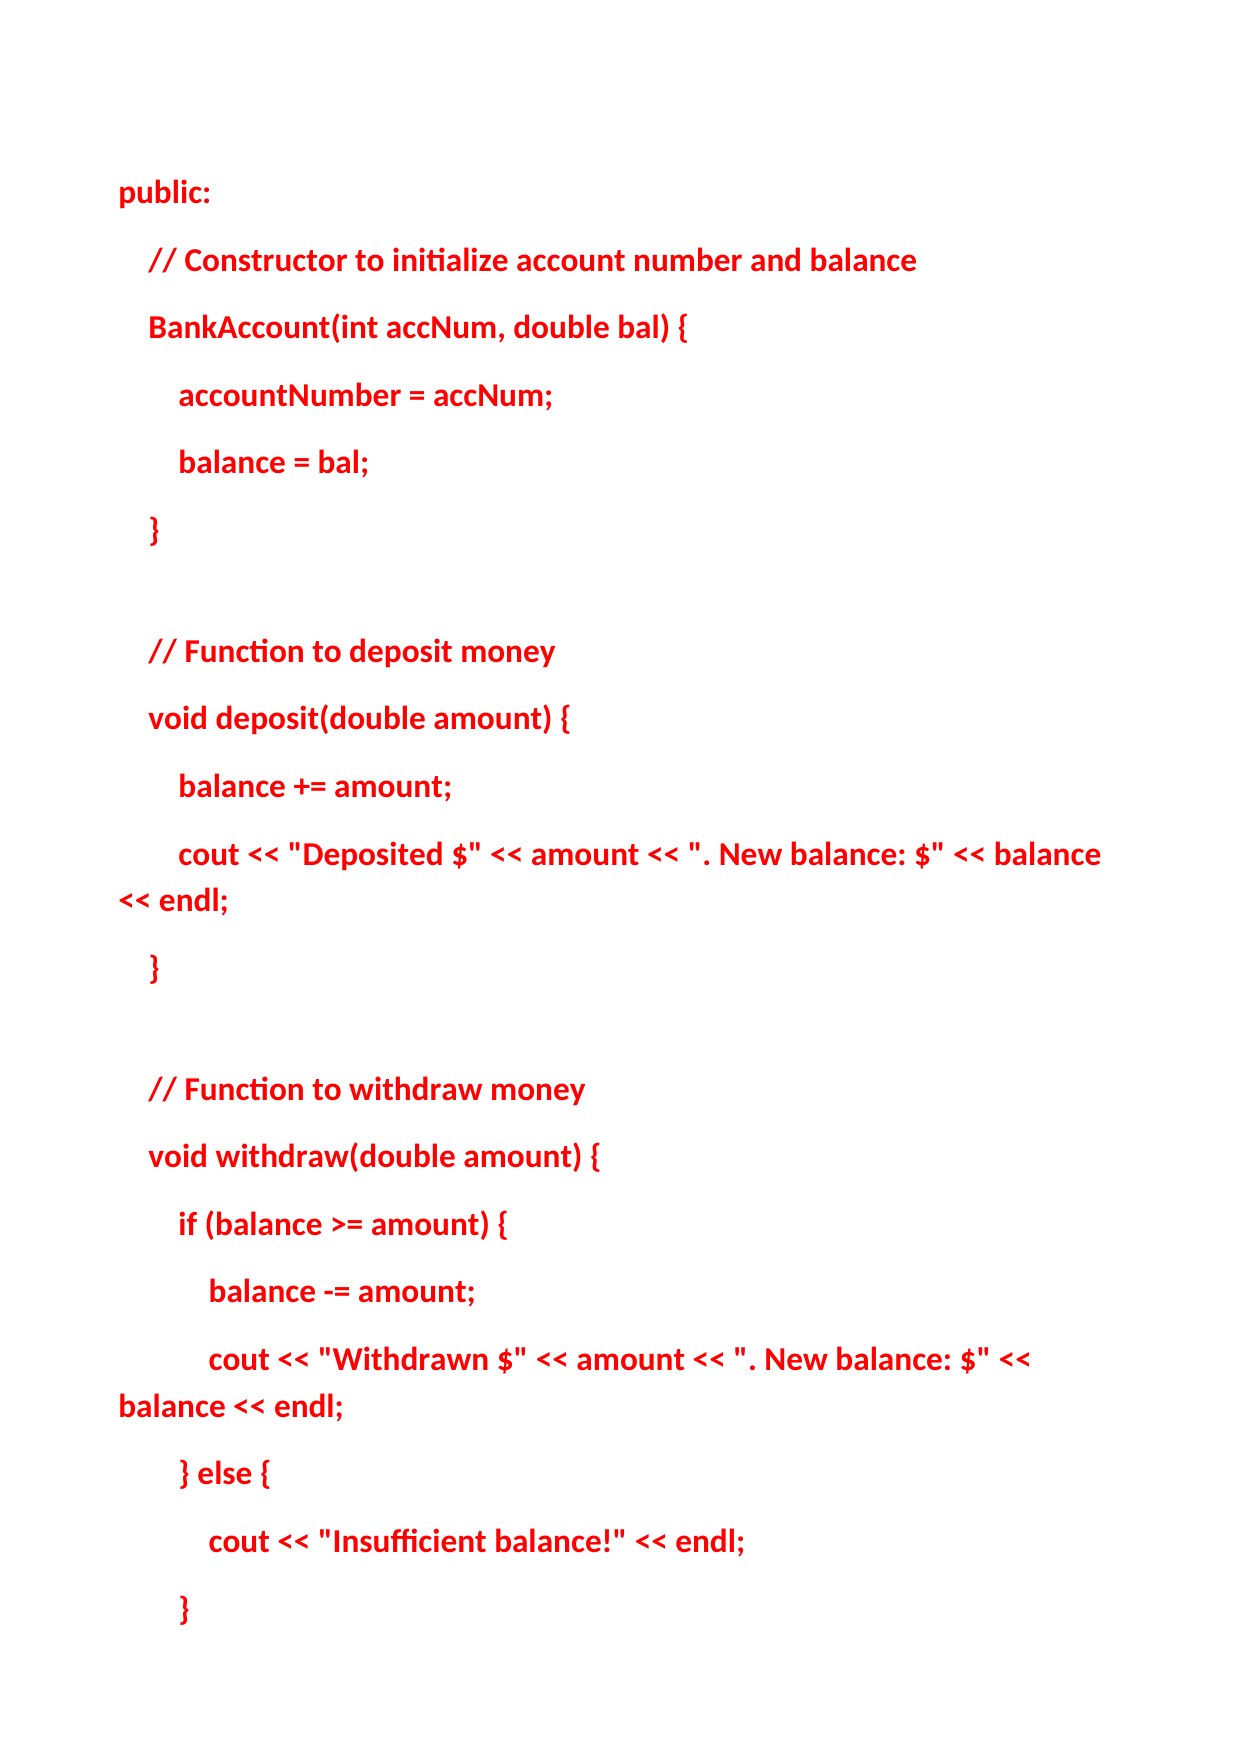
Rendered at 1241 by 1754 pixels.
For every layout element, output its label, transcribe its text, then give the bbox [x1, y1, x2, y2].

text cout << "Deposited $" << amount << ". New balance: $" << balance << endl; [118, 833, 1122, 920]
text cout << "Insufficient balance!" << endl; [118, 1520, 1122, 1561]
text // Constructor to initialize account number and balance [118, 239, 1122, 279]
text public: [118, 171, 1122, 212]
text // Function to withdraw money [118, 1068, 1122, 1108]
text accountNumber = accNum; [118, 374, 1122, 415]
text if (balance >= amount) { [118, 1203, 1122, 1243]
text // Function to deposit money [118, 630, 1122, 671]
text balance -= amount; [118, 1270, 1122, 1311]
text void deposit(double amount) { [118, 697, 1122, 738]
text BankAccount(int accNum, double bal) { [118, 306, 1122, 347]
text } [118, 1588, 1122, 1628]
text balance += amount; [118, 765, 1122, 806]
text } [118, 947, 1122, 988]
text void withdraw(double amount) { [118, 1135, 1122, 1176]
text } else { [118, 1452, 1122, 1493]
text } [118, 509, 1122, 550]
text balance = bal; [118, 442, 1122, 482]
text cout << "Withdrawn $" << amount << ". New balance: $" << balance << endl; [118, 1338, 1122, 1426]
